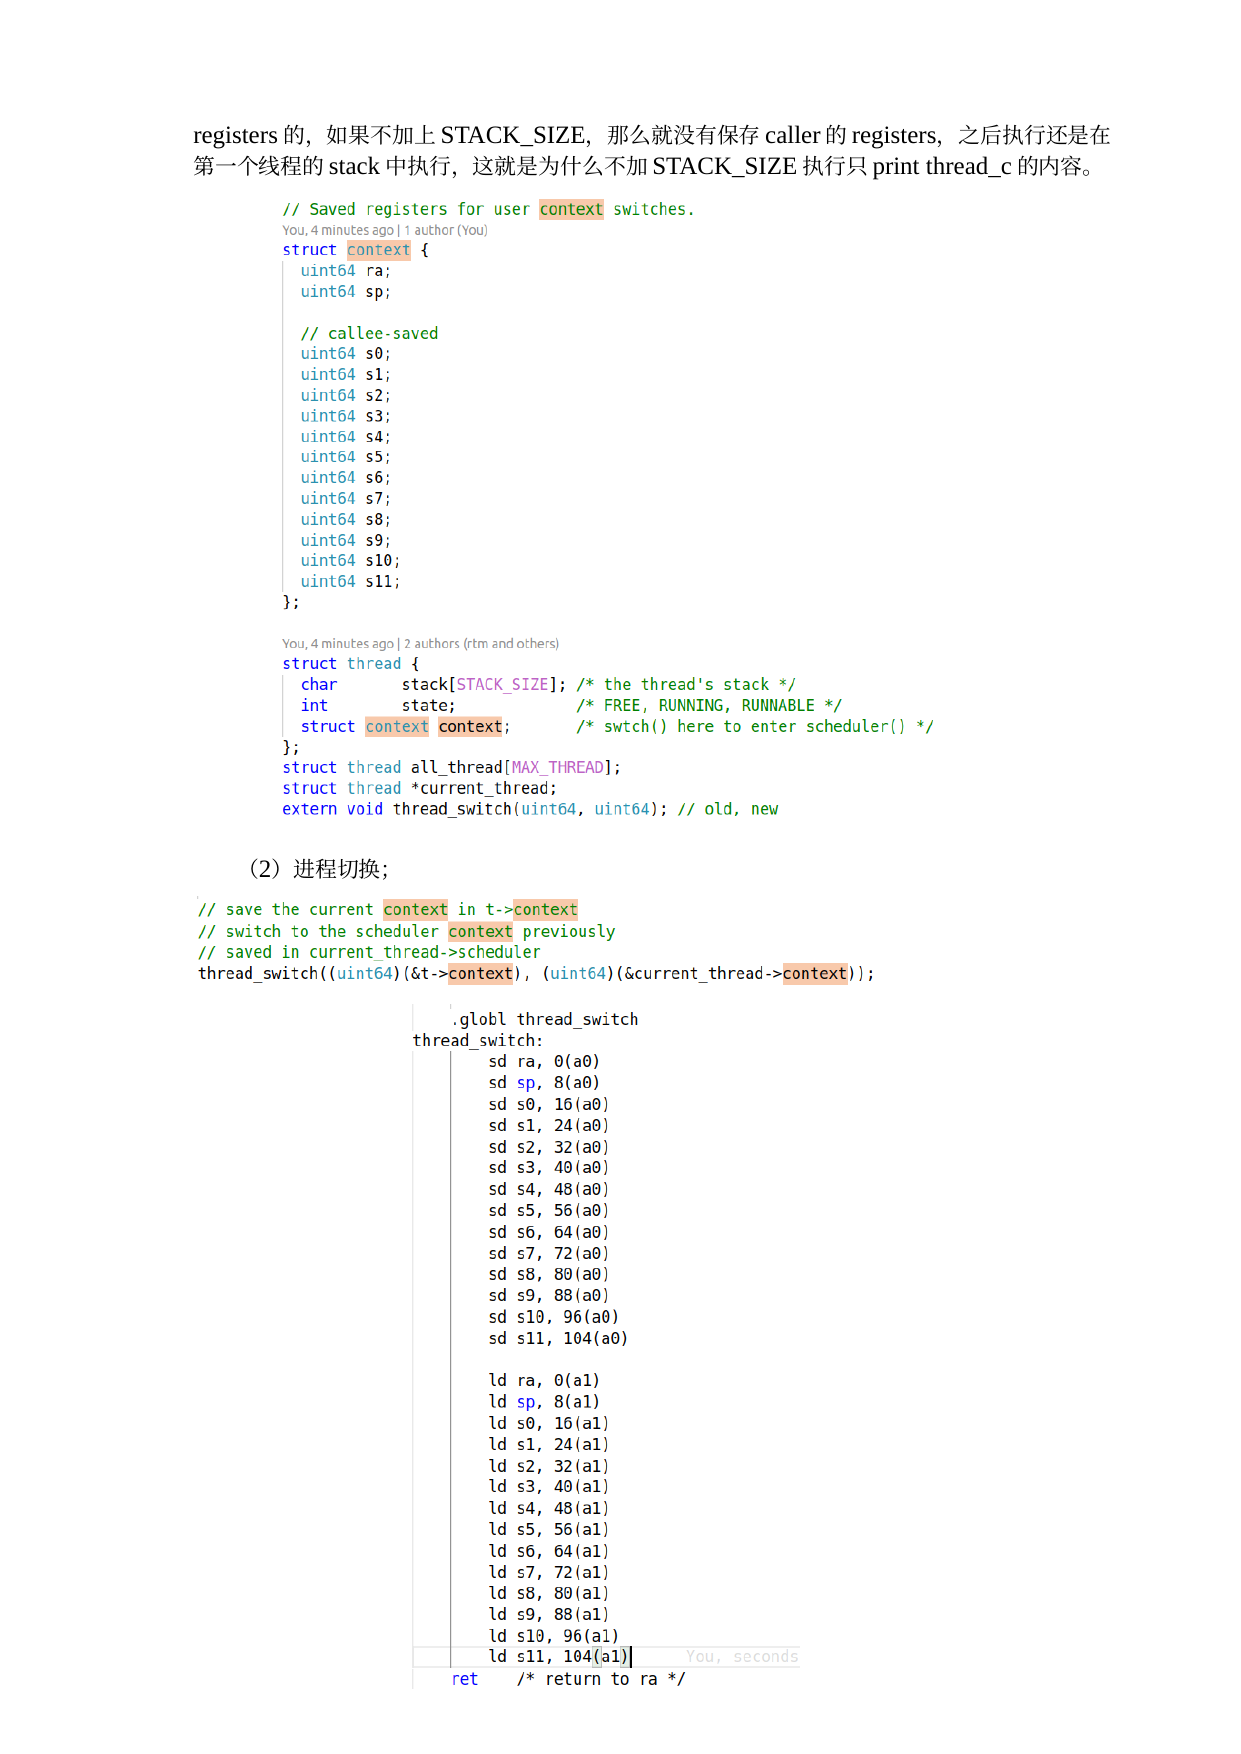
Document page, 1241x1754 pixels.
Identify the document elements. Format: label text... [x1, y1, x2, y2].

picture [183, 896, 928, 986]
picture [269, 196, 972, 824]
list registers的，如果不加上STACK_SIZE，那么就没有保存caller的registers，之后执行还是在第一个线程的stack中执行，这就是为什么不加STACK_SIZE执行只print thread_c的内容。 [156, 118, 1122, 181]
list （2）进程切换； [156, 853, 1122, 884]
picture [399, 1004, 800, 1699]
